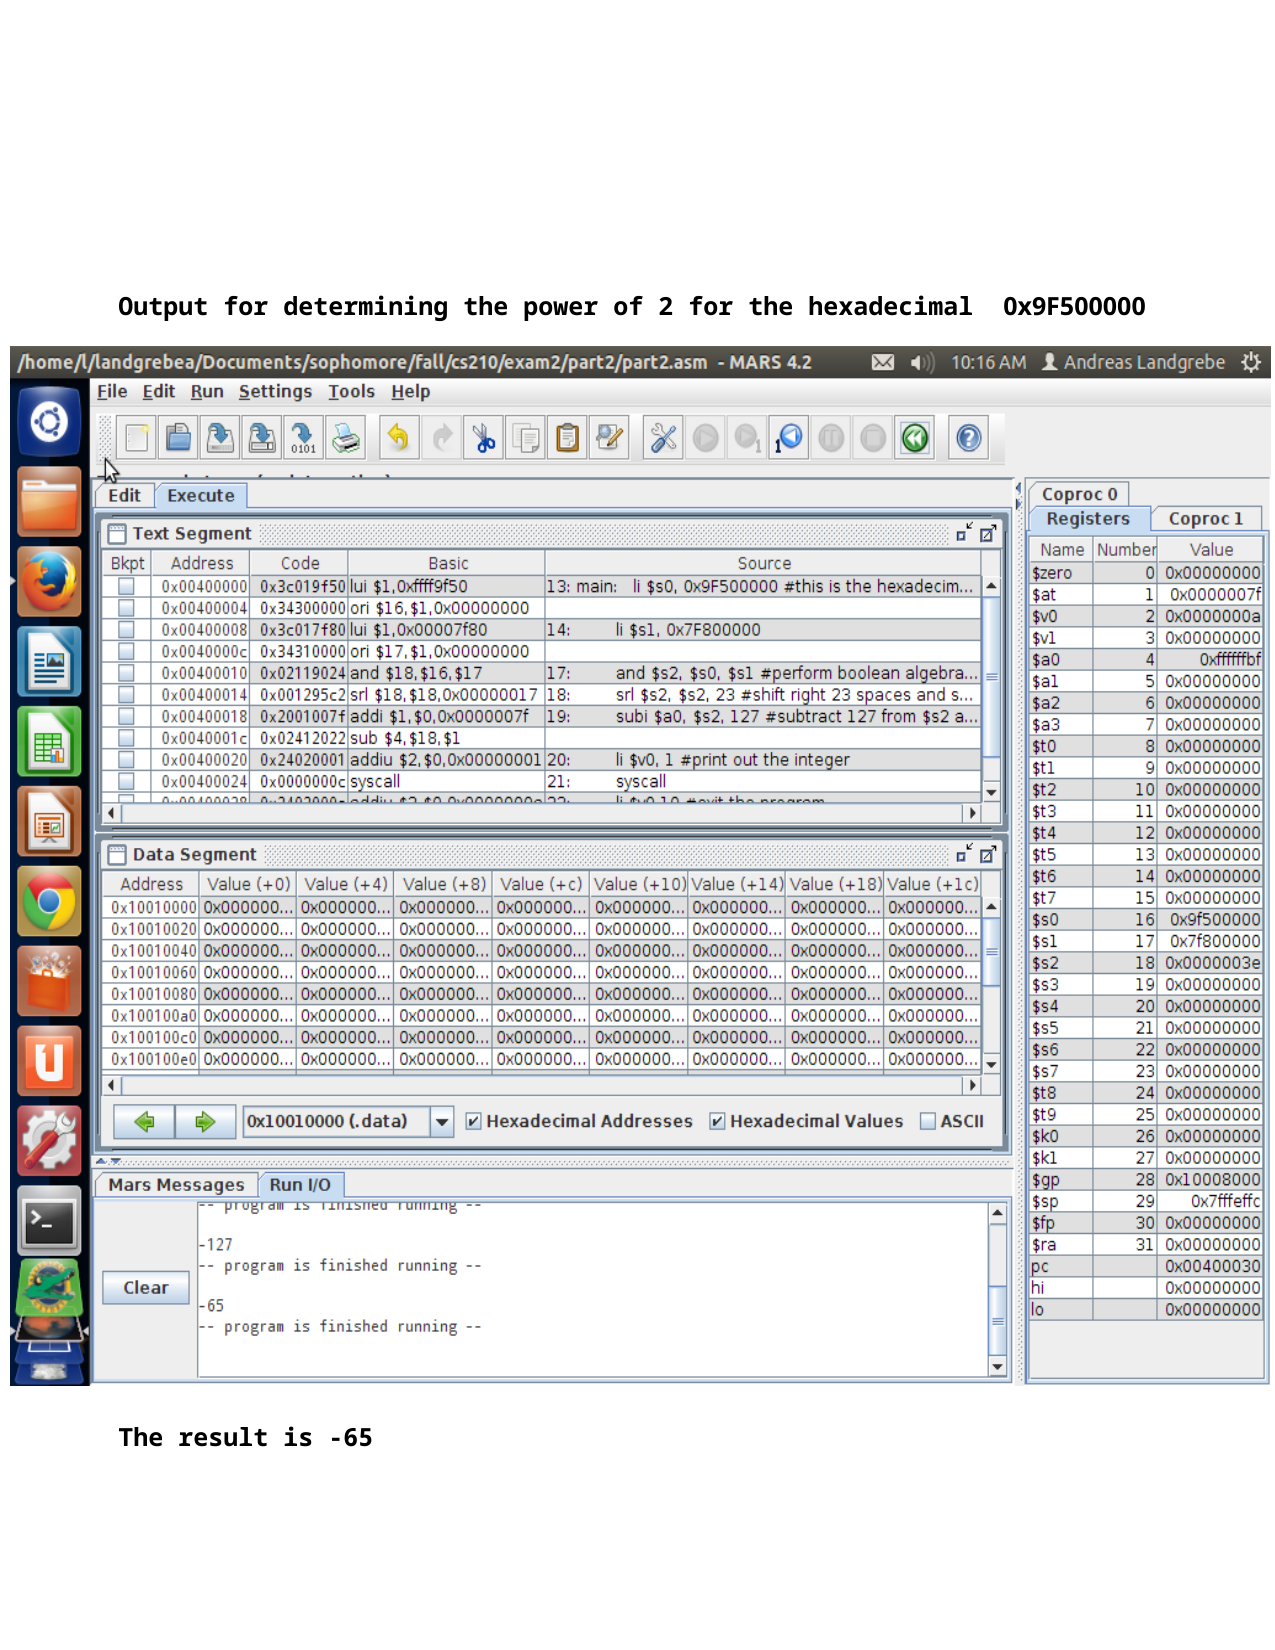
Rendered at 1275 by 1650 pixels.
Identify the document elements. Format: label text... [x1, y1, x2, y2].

picture [10, 346, 1271, 1386]
text The result is -65 [118, 1419, 1157, 1453]
text Output for determining the power of 2 for the hexadecimal 0x9F500000 [118, 288, 1157, 322]
